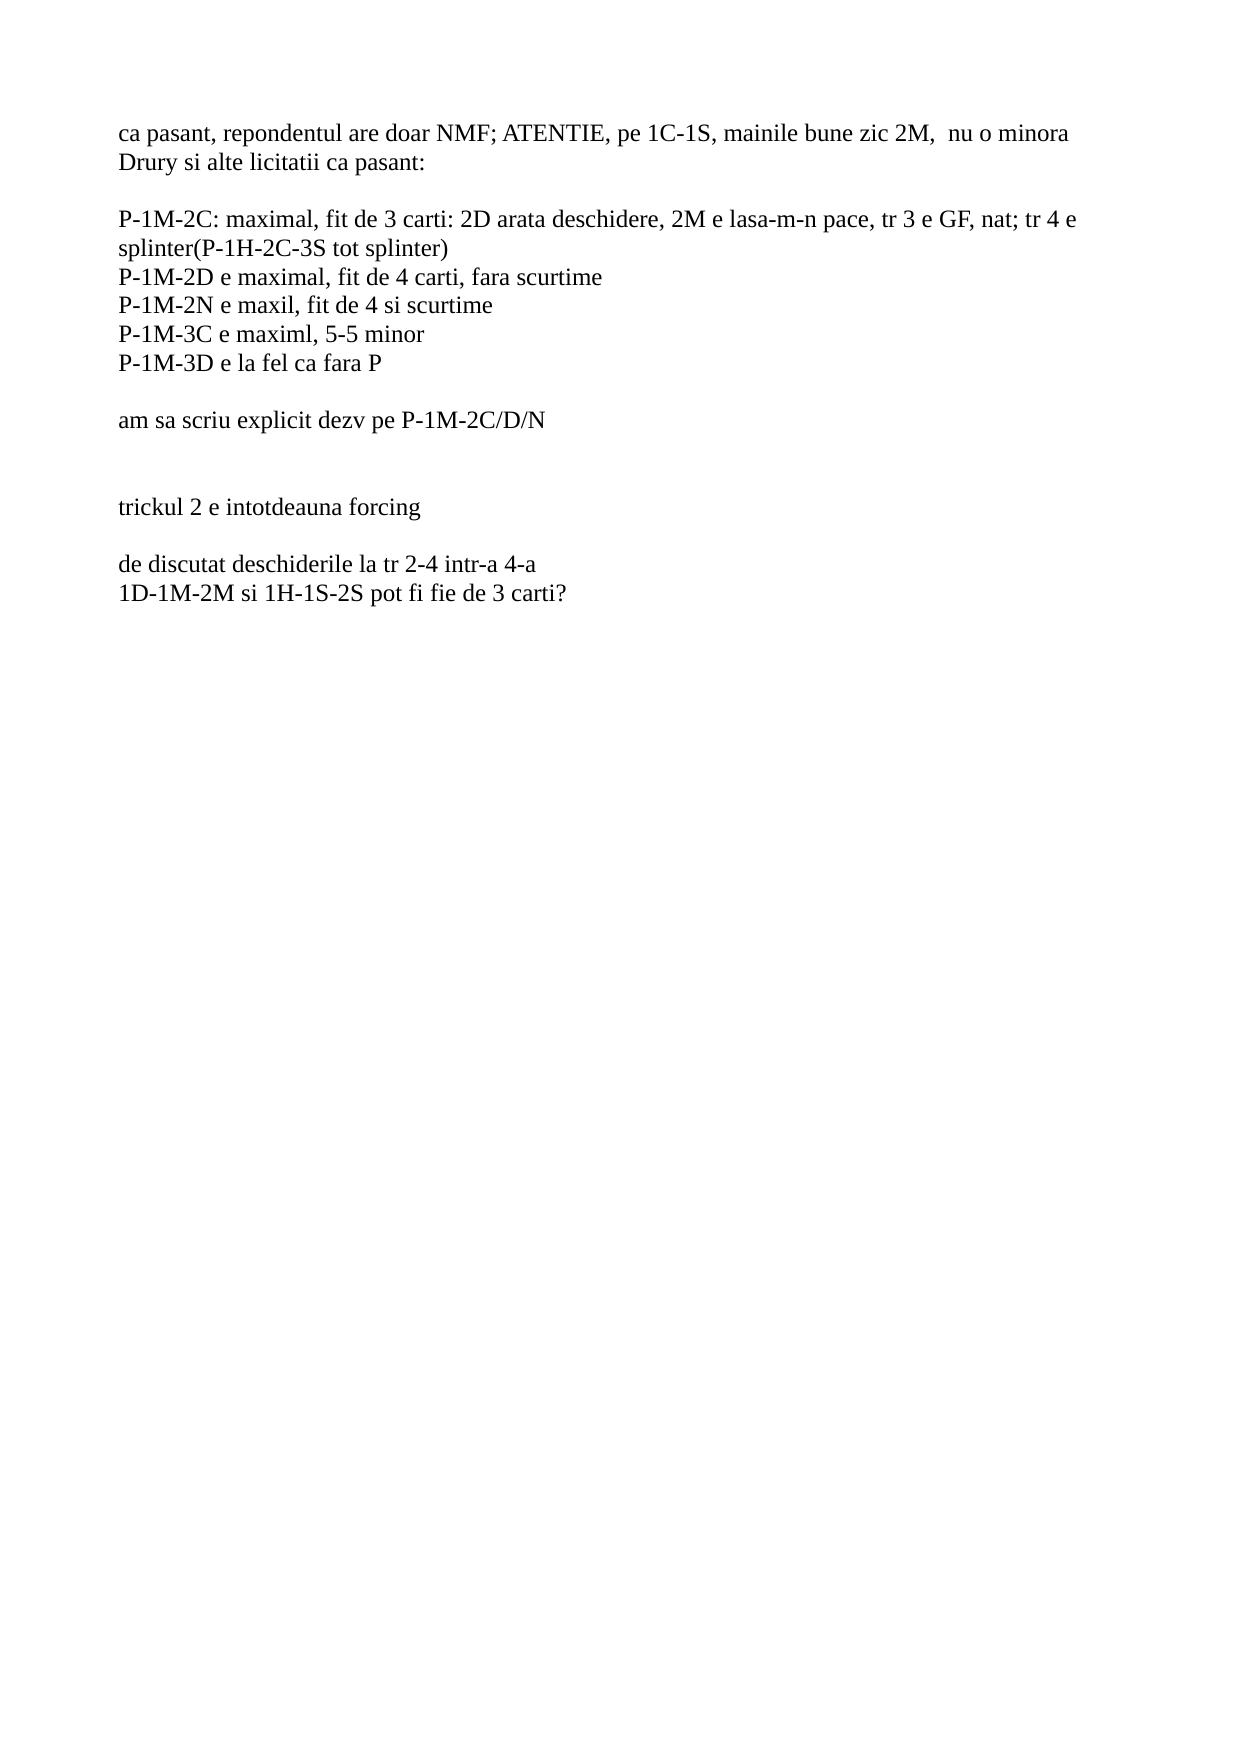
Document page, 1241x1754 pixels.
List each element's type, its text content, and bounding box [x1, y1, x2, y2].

text P-1M-2D e maximal, fit de 4 carti, fara scurtime [118, 262, 1122, 291]
text P-1M-3C e maximl, 5-5 minor [118, 319, 1122, 348]
text ca pasant, repondentul are doar NMF; ATENTIE, pe 1C-1S, mainile bune zic 2M, nu o minora [118, 118, 1122, 147]
text 1D-1M-2M si 1H-1S-2S pot fi fie de 3 carti? [118, 578, 1122, 607]
text Drury si alte licitatii ca pasant: [118, 147, 1122, 176]
text P-1M-2C: maximal, fit de 3 carti: 2D arata deschidere, 2M e lasa-m-n pace, tr 3 e GF, nat; tr 4 e splinter(P-1H-2C-3S tot splinter) [118, 204, 1122, 262]
text P-1M-2N e maxil, fit de 4 si scurtime [118, 291, 1122, 319]
text trickul 2 e intotdeauna forcing [118, 492, 1122, 521]
text am sa scriu explicit dezv pe P-1M-2C/D/N [118, 406, 1122, 434]
text de discutat deschiderile la tr 2-4 intr-a 4-a [118, 549, 1122, 578]
text P-1M-3D e la fel ca fara P [118, 348, 1122, 377]
